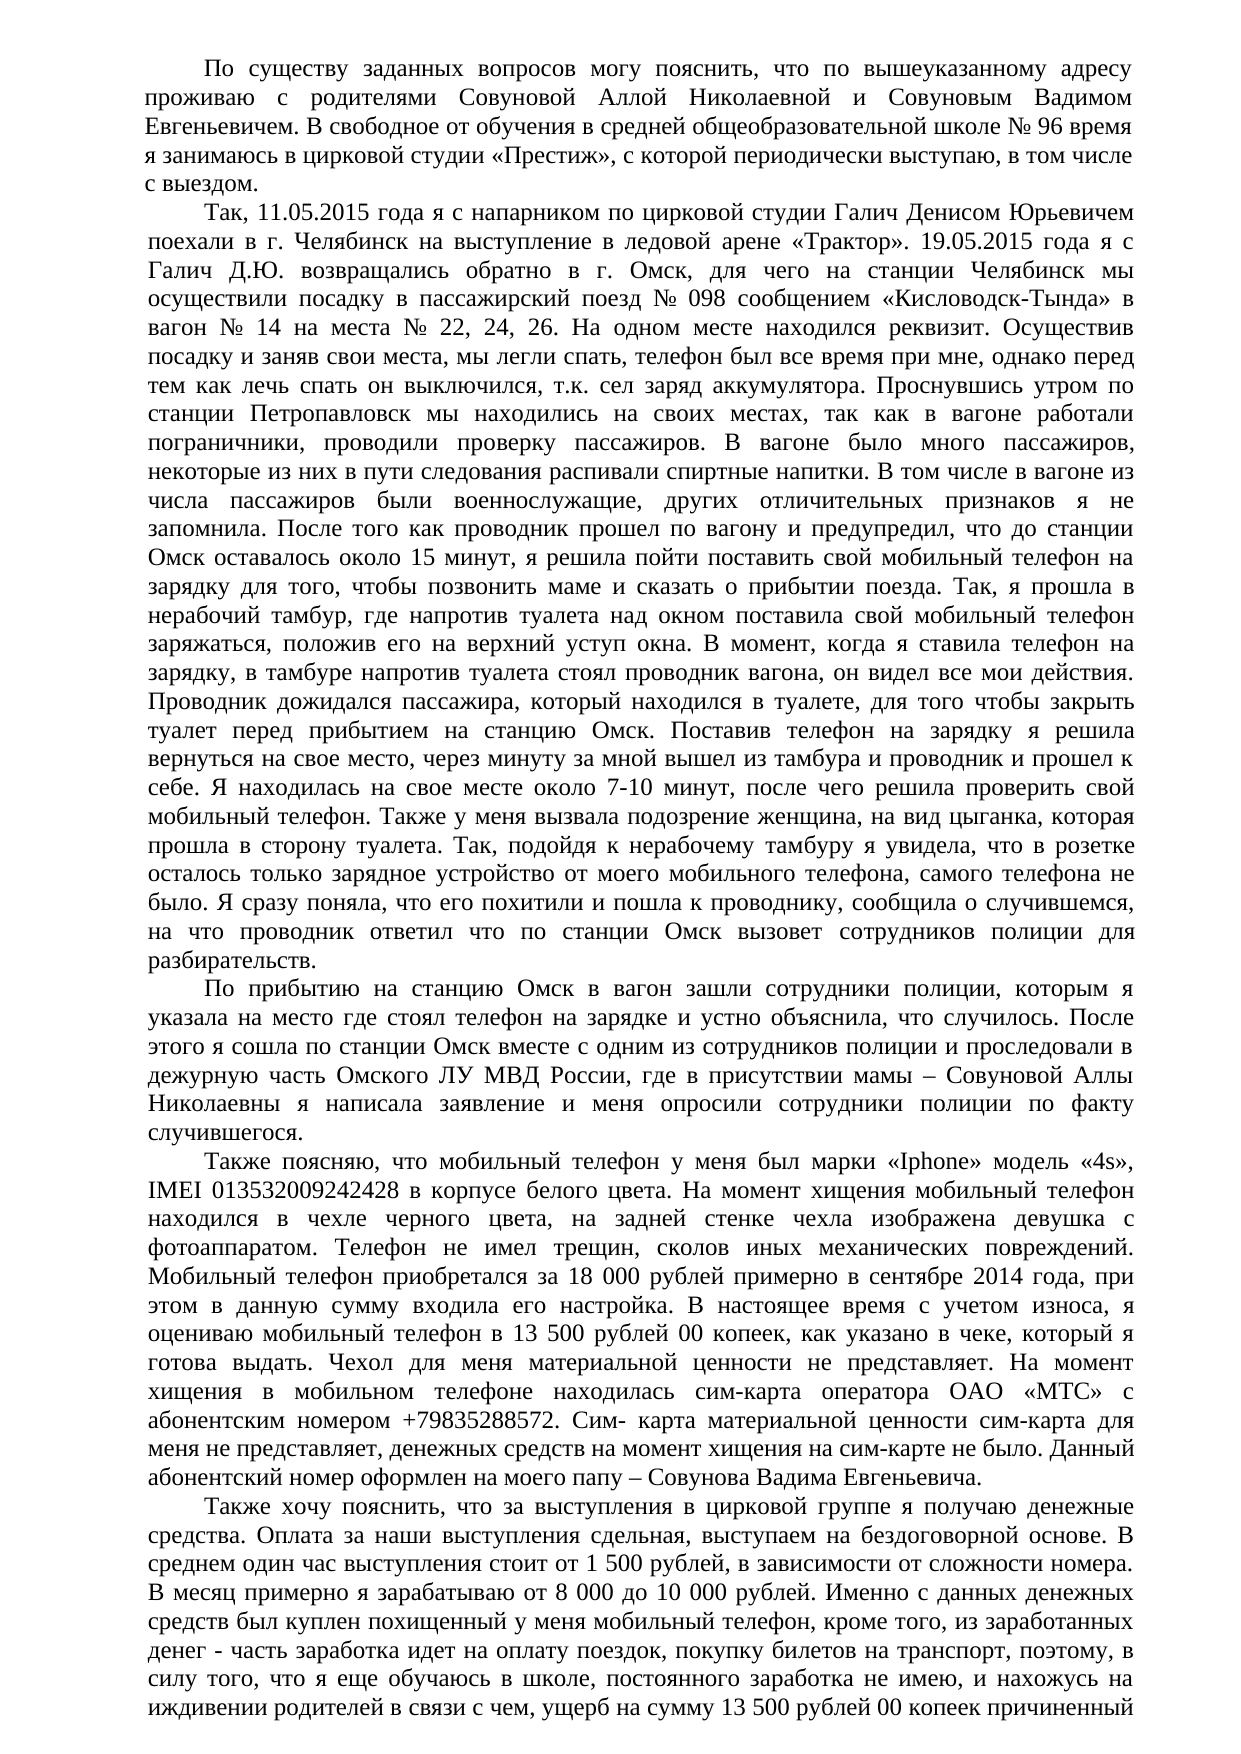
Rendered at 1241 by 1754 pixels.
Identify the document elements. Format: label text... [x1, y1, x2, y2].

text По существу заданных вопросов могу пояснить, что по вышеуказанному адресу проживаю с родителями Совуновой Аллой Николаевной и Совуновым Вадимом Евгеньевичем. В свободное от обучения в средней общеобразовательной школе № 96 время я занимаюсь в цирковой студии «Престиж», с которой периодически выступаю, в том числе с выездом. [144, 53, 1133, 197]
text Также хочу пояснить, что за выступления в цирковой группе я получаю денежные средства. Оплата за наши выступления сдельная, выступаем на бездоговорной основе. В среднем один час выступления стоит от 1 500 рублей, в зависимости от сложности номера. В месяц примерно я зарабатываю от 8 000 до 10 000 рублей. Именно с данных денежных средств был куплен похищенный у меня мобильный телефон, кроме того, из заработанных денег - часть заработка идет на оплату поездок, покупку билетов на транспорт, поэтому, в силу того, что я еще обучаюсь в школе, постоянного заработка не имею, и нахожусь на иждивении родителей в связи с чем, ущерб на сумму 13 500 рублей 00 копеек причиненный [148, 1491, 1135, 1721]
text По прибытию на станцию Омск в вагон зашли сотрудники полиции, которым я указала на место где стоял телефон на зарядке и устно объяснила, что случилось. После этого я сошла по станции Омск вместе с одним из сотрудников полиции и проследовали в дежурную часть Омского ЛУ МВД России, где в присутствии мамы – Совуновой Аллы Николаевны я написала заявление и меня опросили сотрудники полиции по факту случившегося. [148, 973, 1135, 1146]
text Так, 11.05.2015 года я с напарником по цирковой студии Галич Денисом Юрьевичем поехали в г. Челябинск на выступление в ледовой арене «Трактор». 19.05.2015 года я с Галич Д.Ю. возвращались обратно в г. Омск, для чего на станции Челябинск мы осуществили посадку в пассажирский поезд № 098 сообщением «Кисловодск-Тында» в вагон № 14 на места № 22, 24, 26. На одном месте находился реквизит. Осуществив посадку и заняв свои места, мы легли спать, телефон был все время при мне, однако перед тем как лечь спать он выключился, т.к. сел заряд аккумулятора. Проснувшись утром по станции Петропавловск мы находились на своих местах, так как в вагоне работали пограничники, проводили проверку пассажиров. В вагоне было много пассажиров, некоторые из них в пути следования распивали спиртные напитки. В том числе в вагоне из числа пассажиров были военнослужащие, других отличительных признаков я не запомнила. После того как проводник прошел по вагону и предупредил, что до станции Омск оставалось около 15 минут, я решила пойти поставить свой мобильный телефон на зарядку для того, чтобы позвонить маме и сказать о прибытии поезда. Так, я прошла в нерабочий тамбур, где напротив туалета над окном поставила свой мобильный телефон заряжаться, положив его на верхний уступ окна. В момент, когда я ставила телефон на зарядку, в тамбуре напротив туалета стоял проводник вагона, он видел все мои действия. Проводник дожидался пассажира, который находился в туалете, для того чтобы закрыть туалет перед прибытием на станцию Омск. Поставив телефон на зарядку я решила вернуться на свое место, через минуту за мной вышел из тамбура и проводник и прошел к себе. Я находилась на свое месте около 7-10 минут, после чего решила проверить свой мобильный телефон. Также у меня вызвала подозрение женщина, на вид цыганка, которая прошла в сторону туалета. Так, подойдя к нерабочему тамбуру я увидела, что в розетке осталось только зарядное устройство от моего мобильного телефона, самого телефона не было. Я сразу поняла, что его похитили и пошла к проводнику, сообщила о случившемся, на что проводник ответил что по станции Омск вызовет сотрудников полиции для разбирательств. [148, 197, 1136, 973]
text Также поясняю, что мобильный телефон у меня был марки «Iphone» модель «4s», IMEI 013532009242428 в корпусе белого цвета. На момент хищения мобильный телефон находился в чехле черного цвета, на задней стенке чехла изображена девушка с фотоаппаратом. Телефон не имел трещин, сколов иных механических повреждений. Мобильный телефон приобретался за 18 000 рублей примерно в сентябре 2014 года, при этом в данную сумму входила его настройка. В настоящее время с учетом износа, я оцениваю мобильный телефон в 13 500 рублей 00 копеек, как указано в чеке, который я готова выдать. Чехол для меня материальной ценности не представляет. На момент хищения в мобильном телефоне находилась сим-карта оператора ОАО «МТС» с абонентским номером +79835288572. Сим- карта материальной ценности сим-карта для меня не представляет, денежных средств на момент хищения на сим-карте не было. Данный абонентский номер оформлен на моего папу – Совунова Вадима Евгеньевича. [148, 1146, 1135, 1491]
